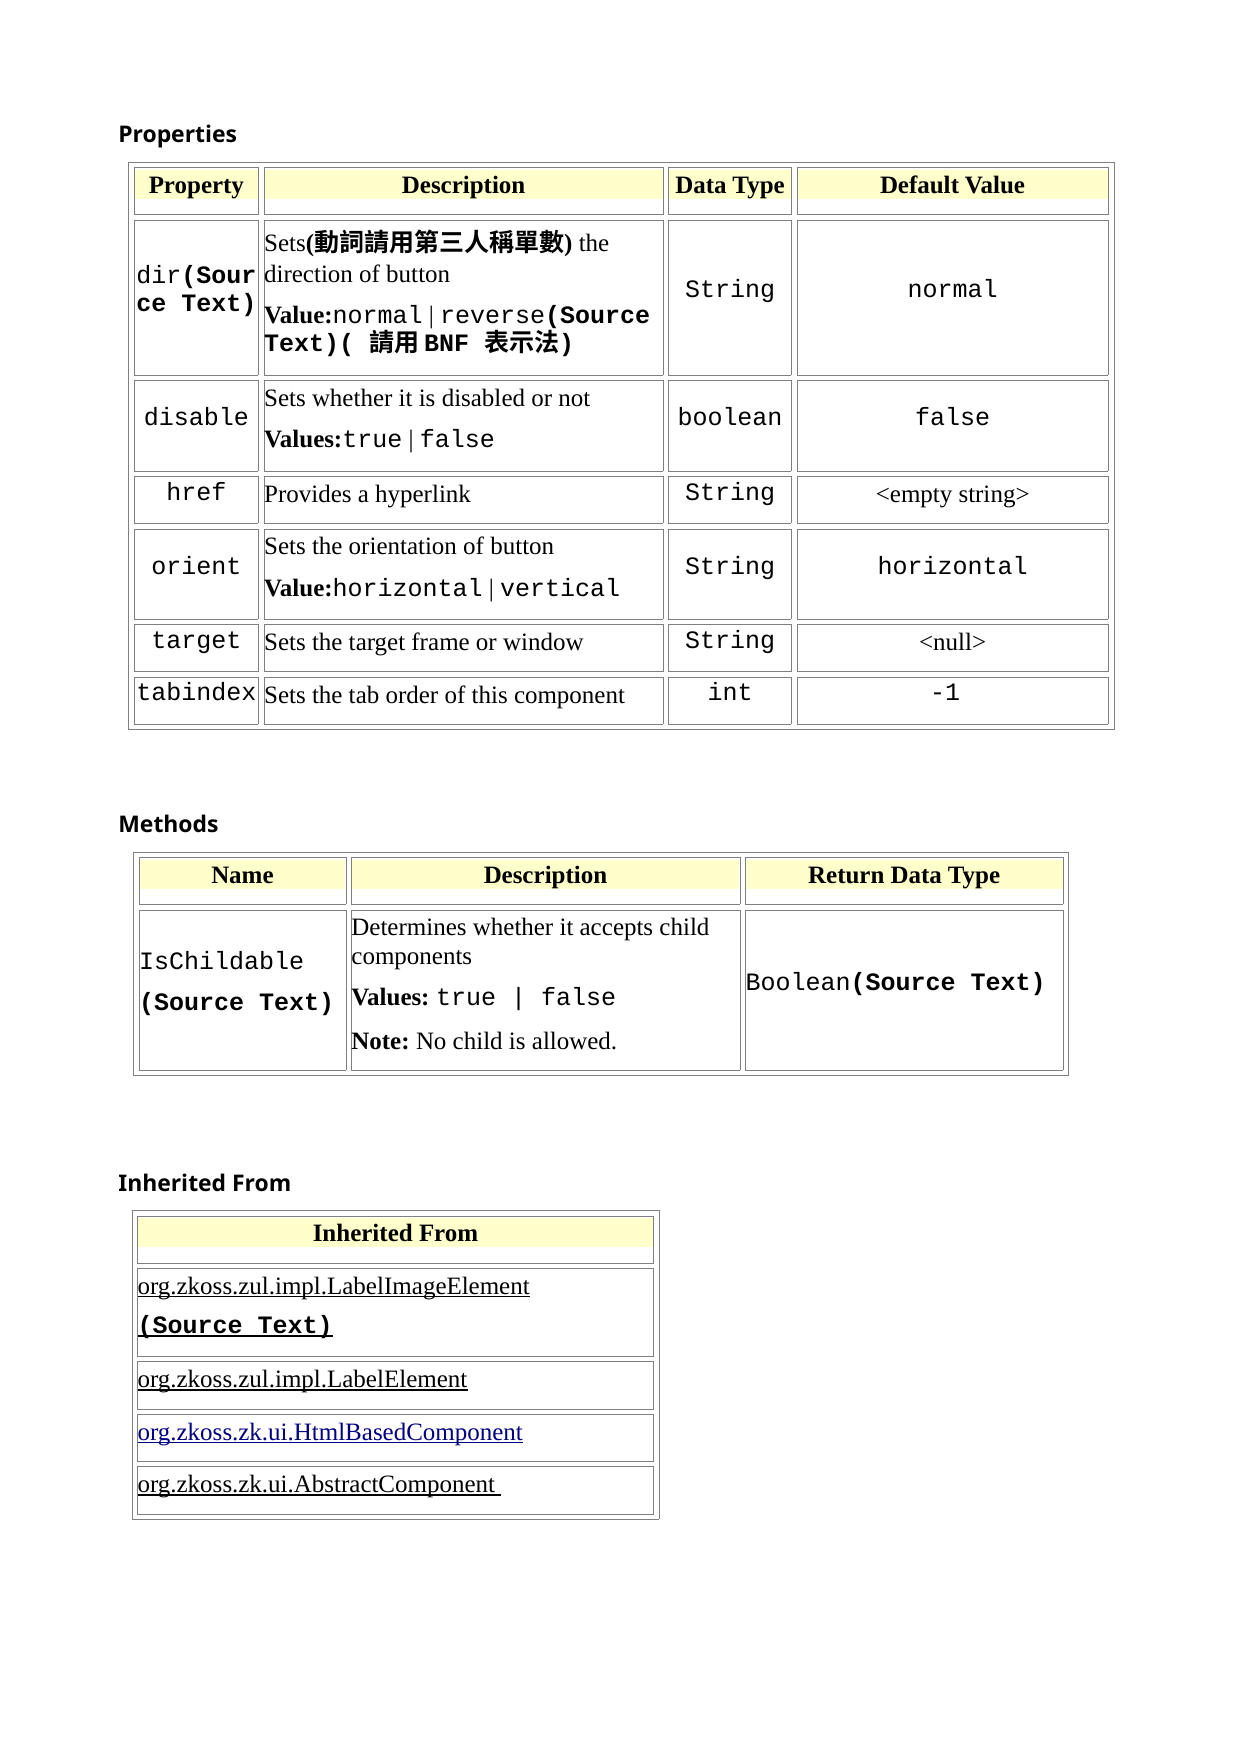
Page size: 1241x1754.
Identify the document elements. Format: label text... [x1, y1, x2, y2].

subtitle Properties [118, 118, 1122, 149]
table_cell org.zkoss.zul.impl.LabelImageElement (Source Text) [134, 1263, 656, 1356]
table_header Default Value [794, 163, 1111, 214]
table_cell String [666, 523, 794, 619]
table_cell org.zkoss.zk.ui.AbstractComponent [134, 1461, 656, 1513]
table_cell org.zkoss.zul.impl.LabelElement [134, 1356, 656, 1408]
table_header Name [136, 853, 348, 904]
table_cell org.zkoss.zk.ui.HtmlBasedComponent [134, 1409, 656, 1461]
table_cell dir(Source Text) [131, 214, 261, 375]
table_cell disable [131, 375, 261, 471]
table_cell Provides a hyperlink [261, 471, 666, 523]
table_cell boolean [666, 375, 794, 471]
subtitle Inherited From [118, 1166, 1122, 1198]
table_cell Sets(動詞請用第三人稱單數) the direction of button Value:normal | reverse(Source Text)( 請用BNF 表示法) [261, 214, 666, 375]
table_cell -1 [794, 671, 1111, 724]
table_cell false [794, 375, 1111, 471]
table_cell String [666, 619, 794, 671]
table_cell target [131, 619, 261, 671]
subtitle Methods [118, 808, 1122, 839]
table_cell normal [794, 214, 1111, 375]
table_cell Boolean(Source Text) [743, 904, 1066, 1070]
table_cell tabindex [131, 671, 261, 724]
table_cell href [131, 471, 261, 523]
table_cell Sets the target frame or window [261, 619, 666, 671]
table_header Return Data Type [743, 853, 1066, 904]
table_cell Sets whether it is disabled or not Values:true | false [261, 375, 666, 471]
table_header Inherited From [134, 1211, 656, 1263]
table_cell Sets the tab order of this component [261, 671, 666, 724]
table_cell Sets the orientation of button Value:horizontal | vertical [261, 523, 666, 619]
table_cell Determines whether it accepts child components Values: true | false Note: No child is allowed. [348, 904, 742, 1070]
table_header Description [261, 163, 666, 214]
table_cell horizontal [794, 523, 1111, 619]
table_cell <null> [794, 619, 1111, 671]
table_cell String [666, 214, 794, 375]
table_cell IsChildable (Source Text) [136, 904, 348, 1070]
table_cell String [666, 471, 794, 523]
table_header Property [131, 163, 261, 214]
table_cell <empty string> [794, 471, 1111, 523]
table_header Data Type [666, 163, 794, 214]
table_cell int [666, 671, 794, 724]
table_cell orient [131, 523, 261, 619]
table_header Description [348, 853, 742, 904]
